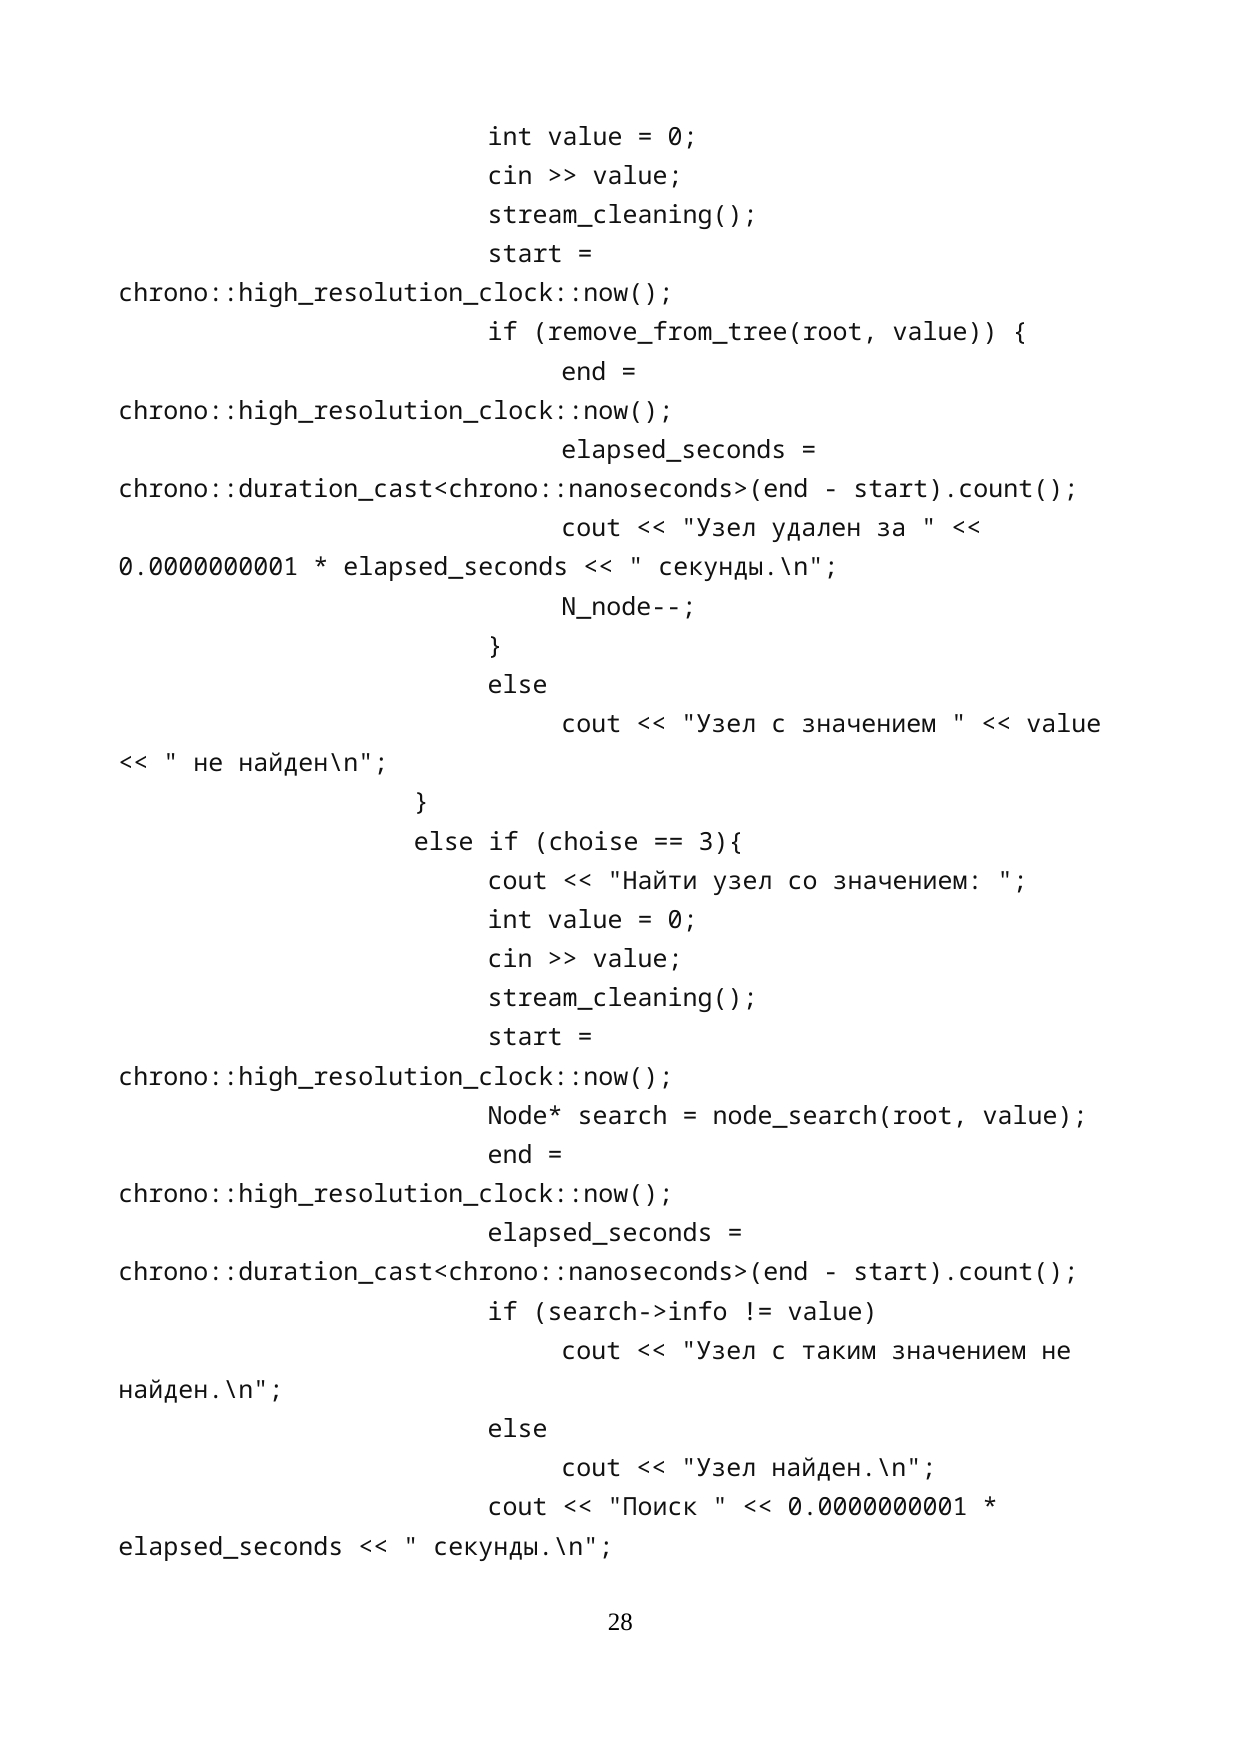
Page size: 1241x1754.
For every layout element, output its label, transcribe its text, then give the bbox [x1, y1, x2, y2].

text cin >> value; [118, 941, 1122, 975]
text cin >> value; [118, 157, 1122, 191]
text } [118, 627, 1122, 661]
text else [118, 1411, 1122, 1445]
text int value = 0; [118, 901, 1122, 936]
text stream_cleaning(); [118, 196, 1122, 231]
text cout << "Узел найден.\n"; [118, 1450, 1122, 1484]
text int value = 0; [118, 118, 1122, 152]
text if (remove_from_tree(root, value)) { [118, 314, 1122, 348]
text } [118, 784, 1122, 818]
text stream_cleaning(); [118, 980, 1122, 1014]
text end = chrono::high_resolution_clock::now(); [118, 1136, 1122, 1210]
text cout << "Найти узел со значением: "; [118, 862, 1122, 896]
text else [118, 666, 1122, 701]
text if (search->info != value) [118, 1293, 1122, 1327]
text cout << "Поиск " << 0.0000000001 * elapsed_seconds << " секунды.\n"; [118, 1489, 1122, 1562]
text Node* search = node_search(root, value); [118, 1097, 1122, 1131]
text N_node--; [118, 588, 1122, 622]
text start = chrono::high_resolution_clock::now(); [118, 1019, 1122, 1092]
text cout << "Узел удален за " << 0.0000000001 * elapsed_seconds << " секунды.\n"; [118, 510, 1122, 583]
text cout << "Узел с значением " << value << " не найден\n"; [118, 706, 1122, 779]
text elapsed_seconds = chrono::duration_cast<chrono::nanoseconds>(end - start).count(); [118, 431, 1122, 505]
text elapsed_seconds = chrono::duration_cast<chrono::nanoseconds>(end - start).count(); [118, 1215, 1122, 1288]
text end = chrono::high_resolution_clock::now(); [118, 353, 1122, 426]
text else if (choise == 3){ [118, 823, 1122, 857]
text start = chrono::high_resolution_clock::now(); [118, 236, 1122, 309]
text cout << "Узел с таким значением не найден.\n"; [118, 1332, 1122, 1406]
